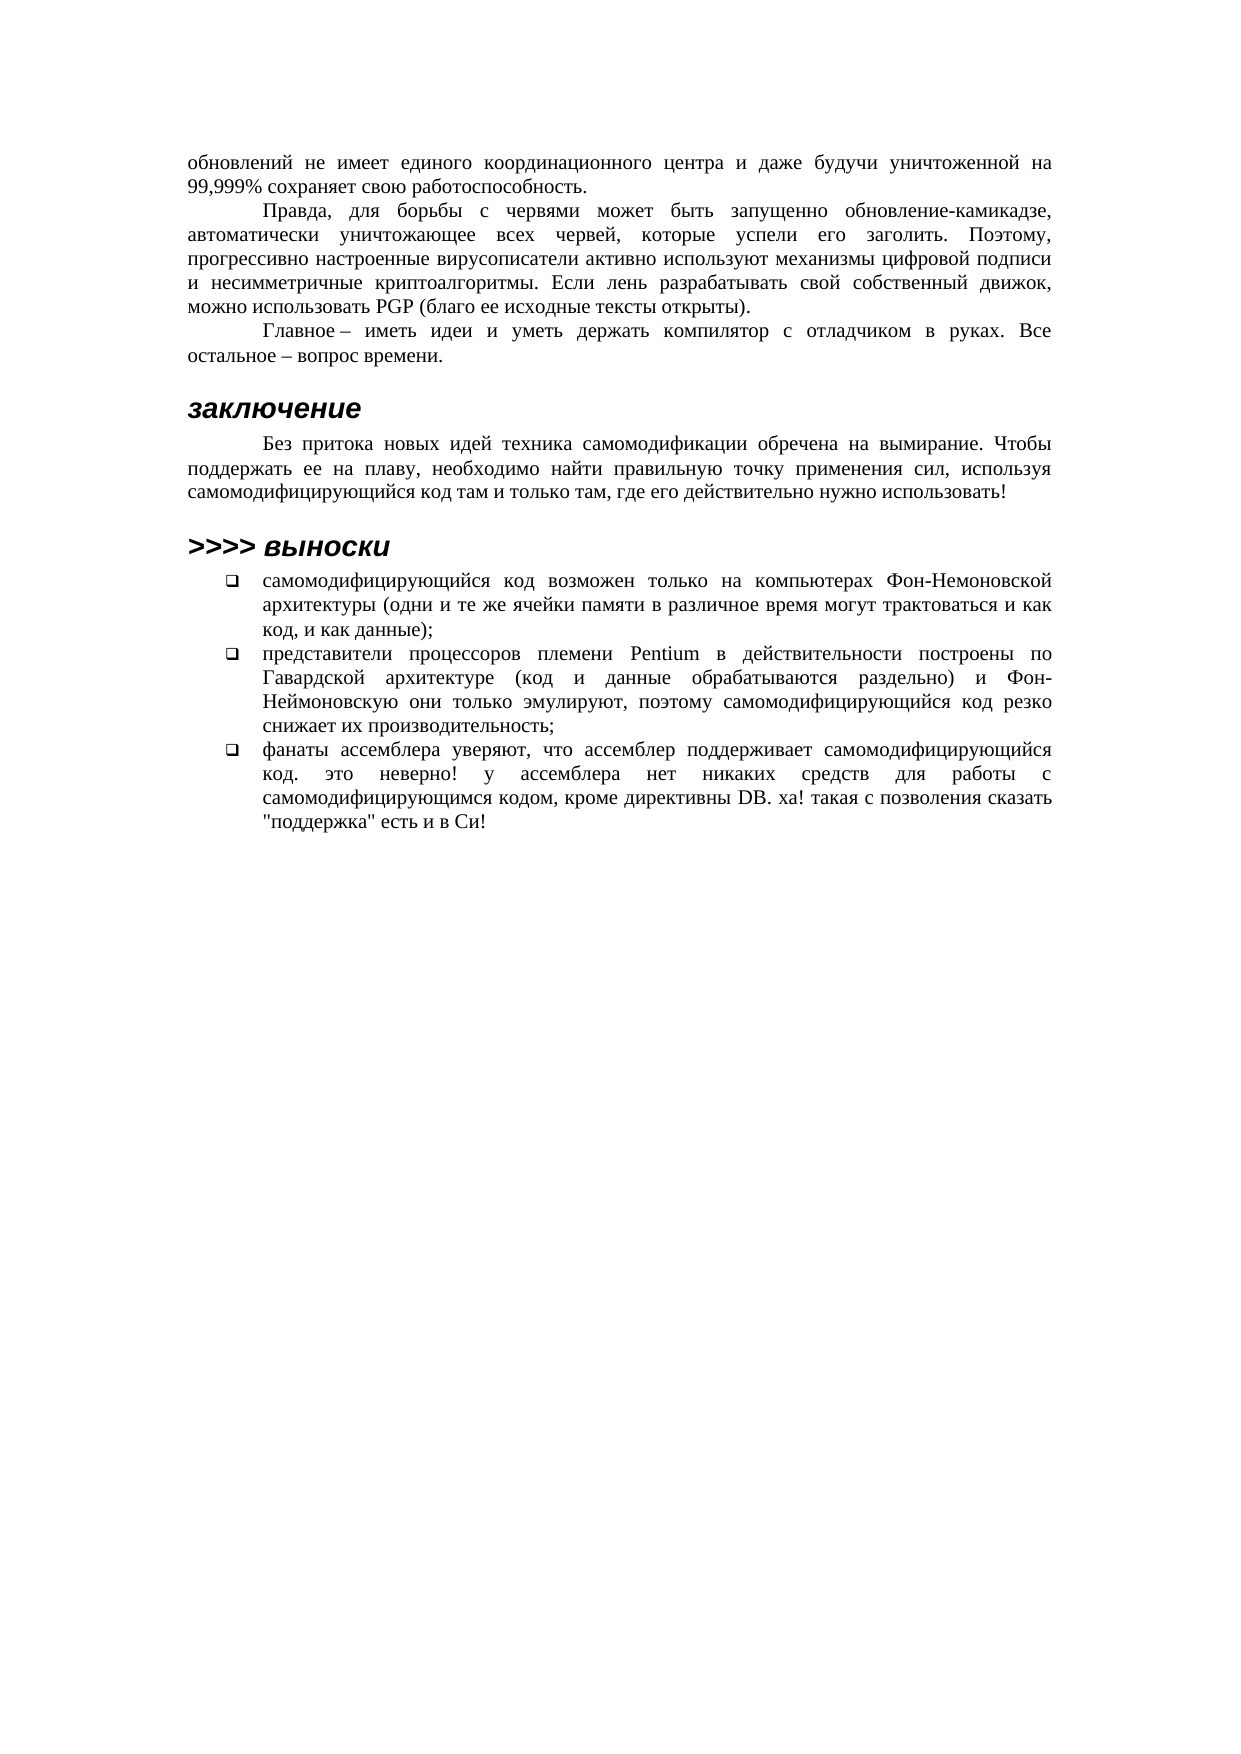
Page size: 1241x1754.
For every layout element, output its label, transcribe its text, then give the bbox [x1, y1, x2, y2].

list фанаты ассемблера уверяют, что ассемблер поддерживает самомодифицирующийся код. это неверно! у ассемблера нет никаких средств для работы с самомодифицирующимся кодом, кроме директивны DB. ха! такая с позволения сказать "поддержка" есть и в Си! [225, 737, 1053, 833]
subtitle >>>> выноски [187, 528, 1053, 562]
text Главное – иметь идеи и уметь держать компилятор с отладчиком в руках. Все остальное – вопрос времени. [187, 318, 1053, 367]
text обновлений не имеет единого координационного центра и даже будучи уничтоженной на 99,999% сохраняет свою работоспособность. [187, 150, 1053, 198]
text Правда, для борьбы с червями может быть запущенно обновление-камикадзе, автоматически уничтожающее всех червей, которые успели его заголить. Поэтому, прогрессивно настроенные вирусописатели активно используют механизмы цифровой подписи и несимметричные криптоалгоритмы. Если лень разрабатывать свой собственный движок, можно использовать PGP (благо ее исходные тексты открыты). [187, 198, 1053, 318]
subtitle заключение [187, 392, 1053, 425]
text Без притока новых идей техника самомодификации обречена на вымирание. Чтобы поддержать ее на плаву, необходимо найти правильную точку применения сил, используя самомодифицирующийся код там и только там, где его действительно нужно использовать! [187, 431, 1053, 503]
list представители процессоров племени Pentium в действительности построены по Гавардской архитектуре (код и данные обрабатываются раздельно) и Фон-Неймоновскую они только эмулируют, поэтому самомодифицирующийся код резко снижает их производительность; [225, 641, 1053, 737]
list самомодифицирующийся код возможен только на компьютерах Фон-Немоновской архитектуры (одни и те же ячейки памяти в различное время могут трактоваться и как код, и как данные); [225, 568, 1053, 641]
